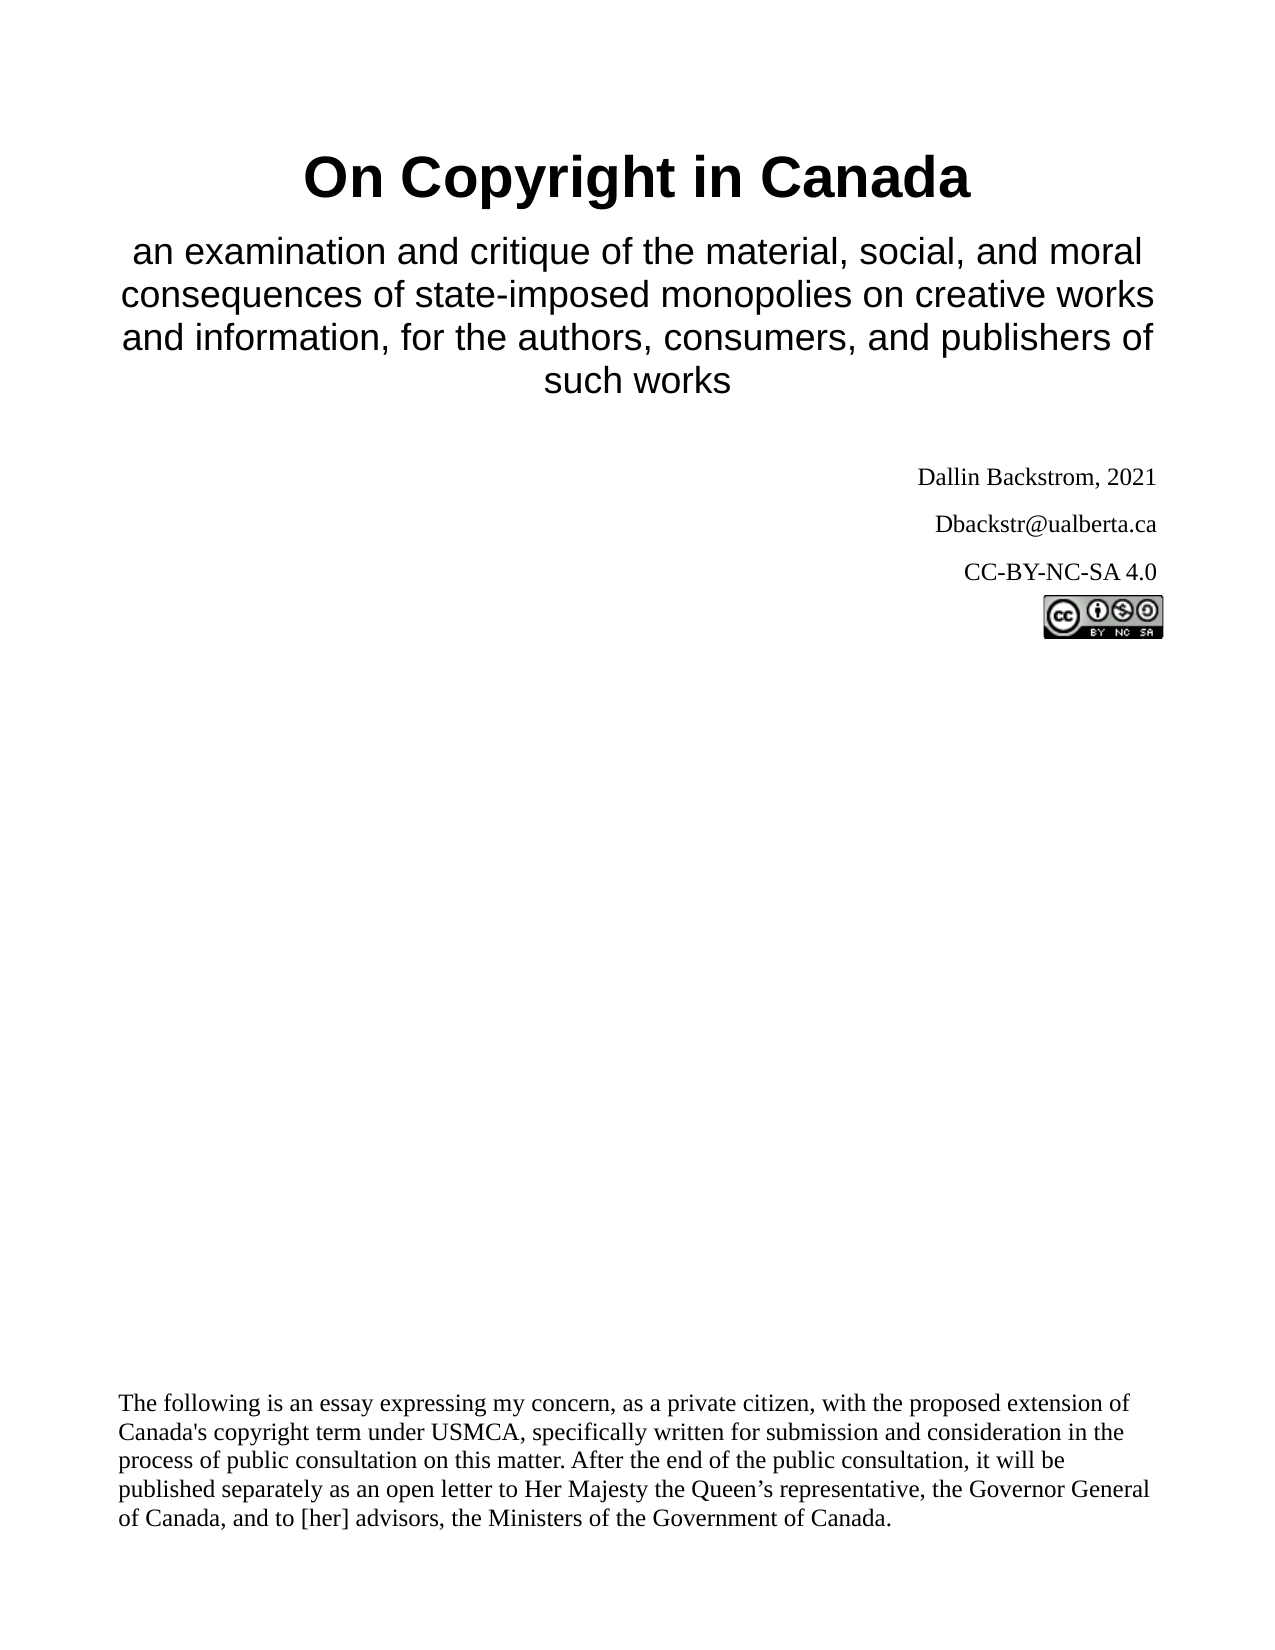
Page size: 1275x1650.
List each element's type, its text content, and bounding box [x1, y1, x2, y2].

title On Copyright in Canada [118, 143, 1157, 210]
text CC-BY-NC-SA 4.0 [118, 557, 1157, 586]
subtitle an examination and critique of the material, social, and moral consequences of state-imposed monopolies on creative works and information, for the authors, consumers, and publishers of such works [118, 229, 1157, 401]
text Dallin Backstrom, 2021 [118, 462, 1157, 490]
text Dbackstr@ualberta.ca [118, 509, 1157, 538]
picture [1043, 595, 1164, 639]
